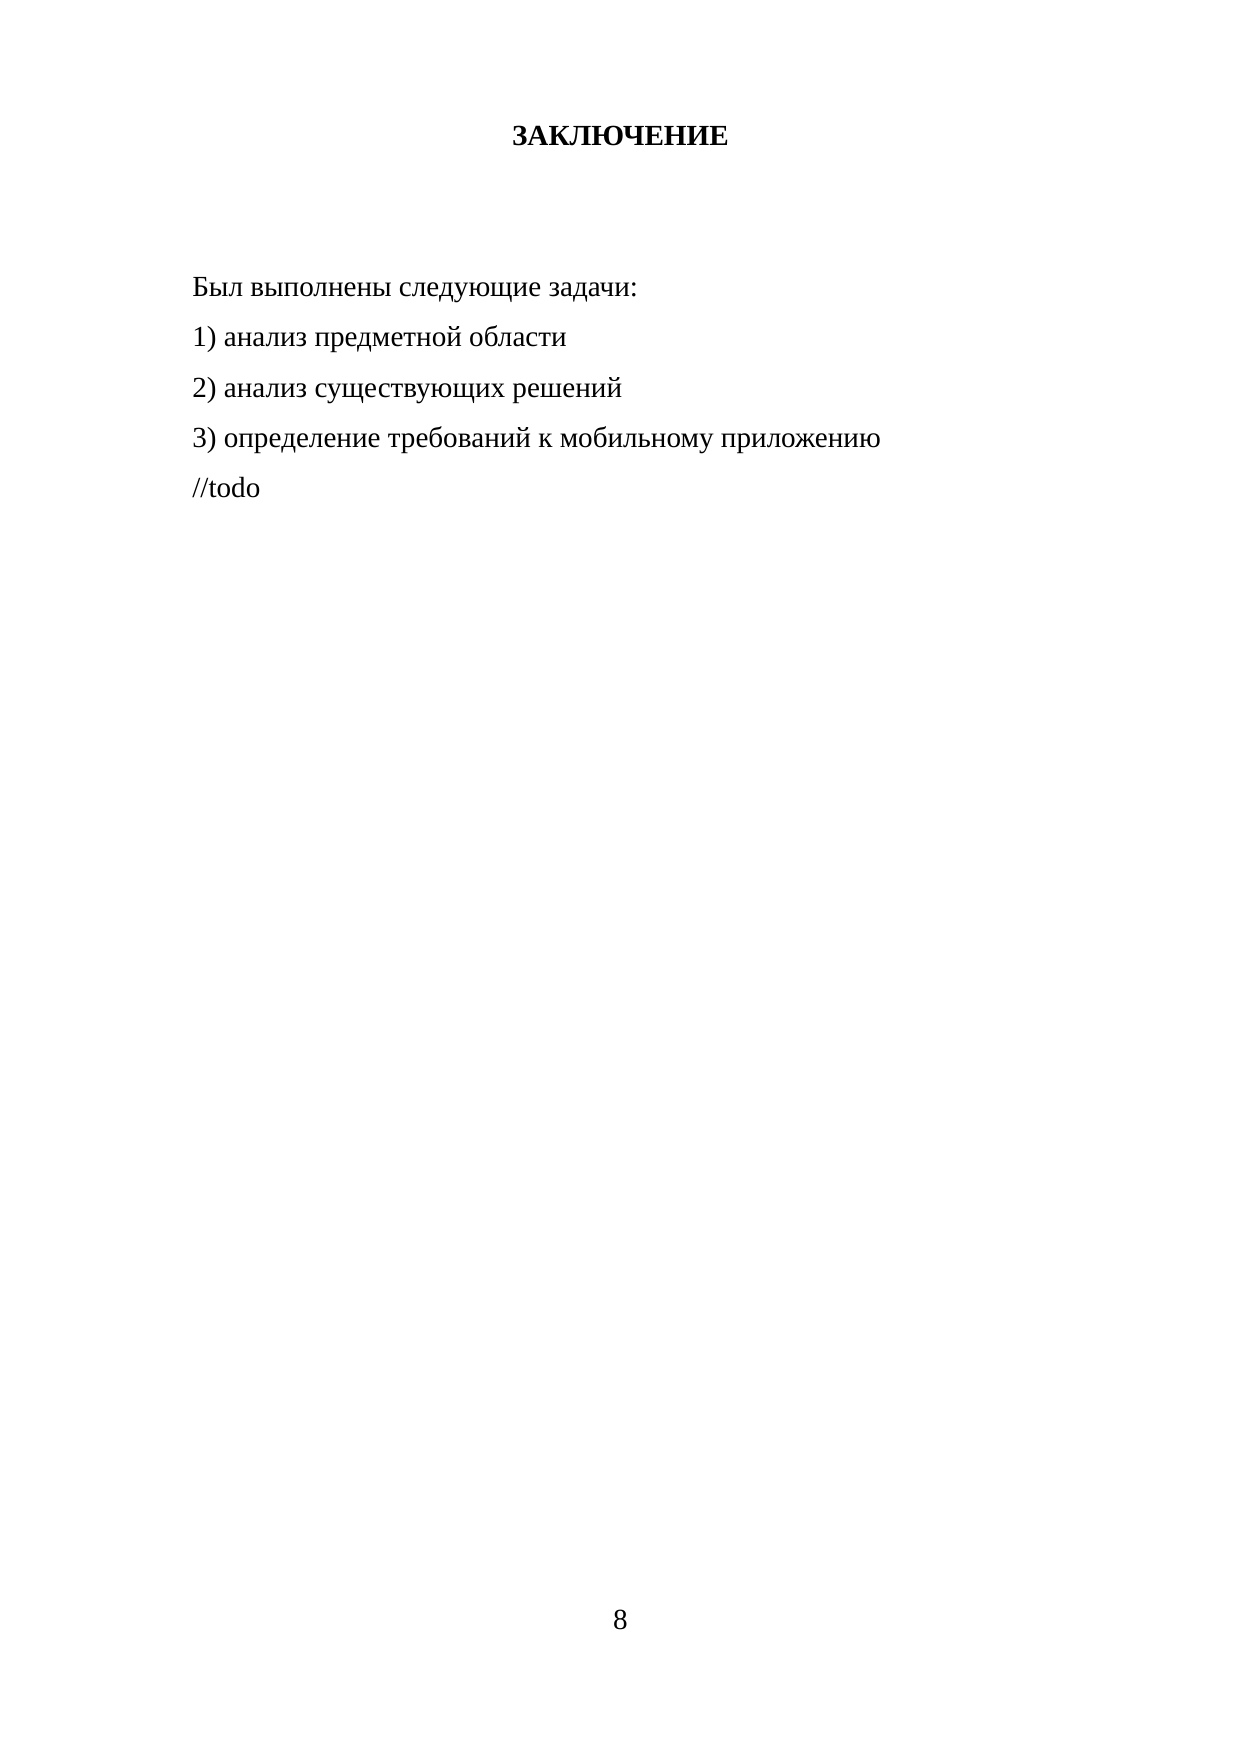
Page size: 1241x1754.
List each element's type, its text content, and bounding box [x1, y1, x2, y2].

text ЗАКЛЮЧЕНИЕ [118, 118, 1122, 152]
text 3) определение требований к мобильному приложению [118, 420, 1122, 453]
text Был выполнены следующие задачи: [118, 269, 1122, 303]
text //todo [118, 470, 1122, 504]
text 2) анализ существующих решений [118, 370, 1122, 403]
text 1) анализ предметной области [118, 319, 1122, 353]
